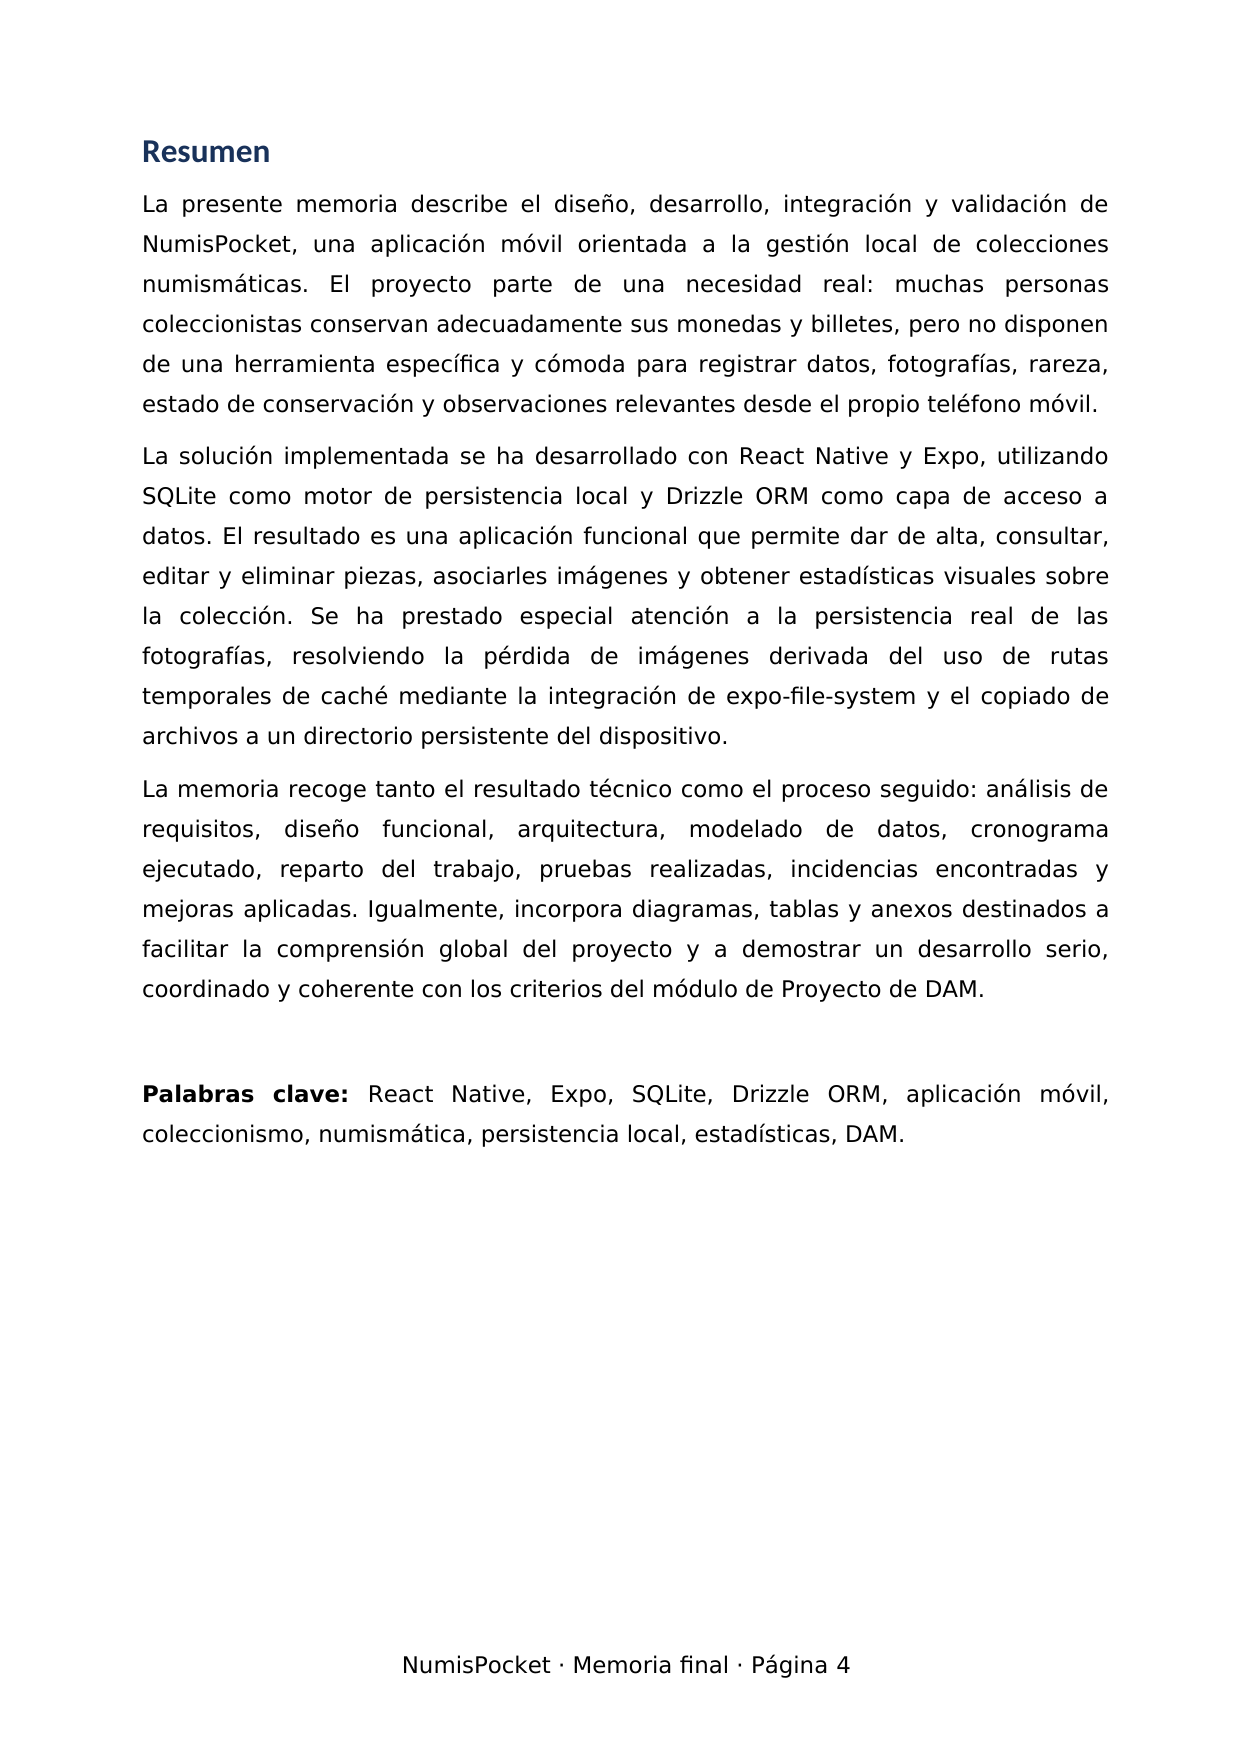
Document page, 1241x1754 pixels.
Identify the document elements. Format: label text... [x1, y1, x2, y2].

text La solución implementada se ha desarrollado con React Native y Expo, utilizando SQLite como motor de persistencia local y Drizzle ORM como capa de acceso a datos. El resultado es una aplicación funcional que permite dar de alta, consultar, editar y eliminar piezas, asociarles imágenes y obtener estadísticas visuales sobre la colección. Se ha prestado especial atención a la persistencia real de las fotografías, resolviendo la pérdida de imágenes derivada del uso de rutas temporales de caché mediante la integración de expo-file-system y el copiado de archivos a un directorio persistente del dispositivo. [142, 443, 1110, 750]
text La memoria recoge tanto el resultado técnico como el proceso seguido: análisis de requisitos, diseño funcional, arquitectura, modelado de datos, cronograma ejecutado, reparto del trabajo, pruebas realizadas, incidencias encontradas y mejoras aplicadas. Igualmente, incorpora diagramas, tablas y anexos destinados a facilitar la comprensión global del proyecto y a demostrar un desarrollo serio, coordinado y coherente con los criterios del módulo de Proyecto de DAM. [142, 776, 1110, 1003]
text La presente memoria describe el diseño, desarrollo, integración y validación de NumisPocket, una aplicación móvil orientada a la gestión local de colecciones numismáticas. El proyecto parte de una necesidad real: muchas personas coleccionistas conservan adecuadamente sus monedas y billetes, pero no disponen de una herramienta específica y cómoda para registrar datos, fotografías, rareza, estado de conservación y observaciones relevantes desde el propio teléfono móvil. [142, 191, 1110, 418]
text Palabras clave: React Native, Expo, SQLite, Drizzle ORM, aplicación móvil, coleccionismo, numismática, persistencia local, estadísticas, DAM. [142, 1081, 1110, 1148]
subtitle Resumen [142, 130, 1110, 171]
